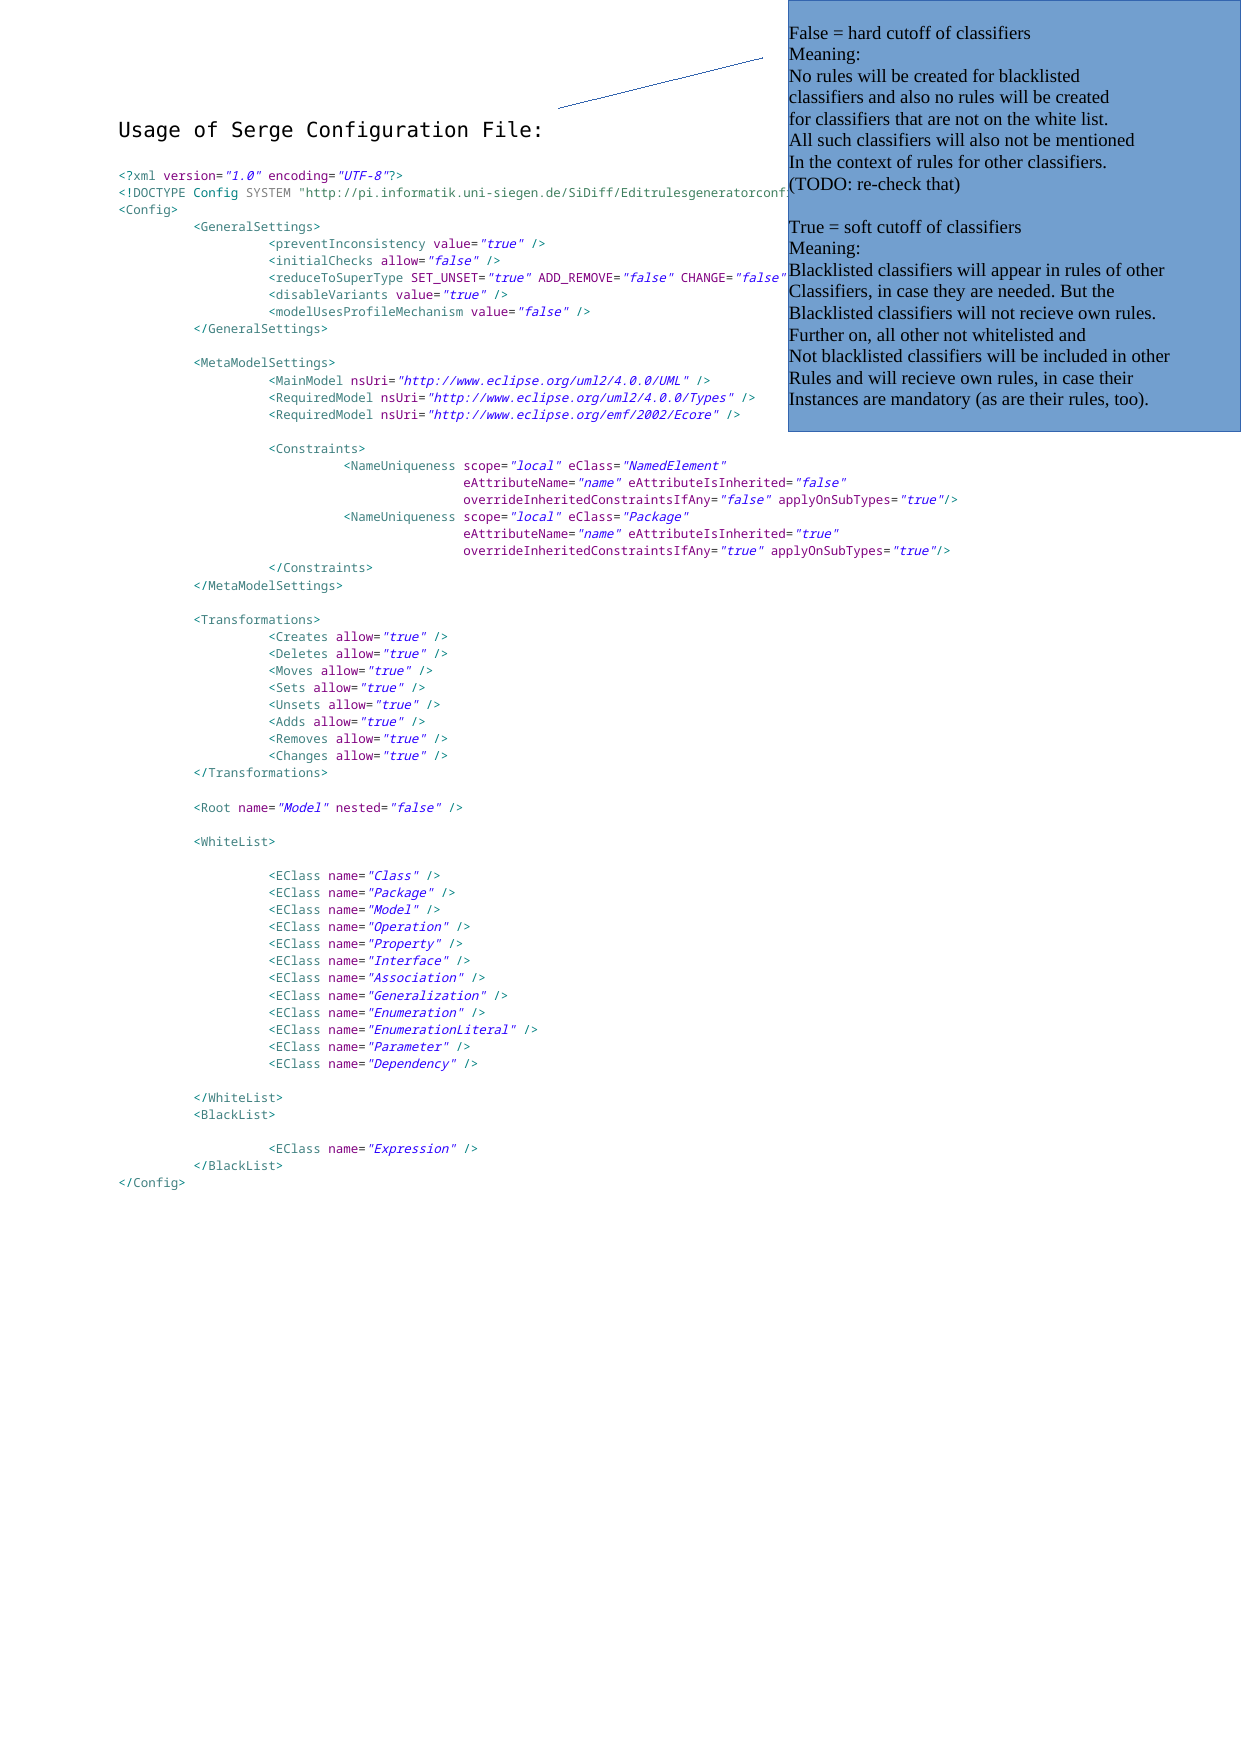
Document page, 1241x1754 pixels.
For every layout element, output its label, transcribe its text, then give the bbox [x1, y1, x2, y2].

text <EClass name="Package" /> [118, 884, 1122, 901]
text <EClass name="Operation" /> [118, 918, 1122, 935]
text eAttributeName="name" eAttributeIsInherited="false" [118, 474, 1122, 491]
text <MainModel nsUri="http://www.eclipse.org/uml2/4.0.0/UML" /> [118, 372, 788, 389]
text <RequiredModel nsUri="http://www.eclipse.org/uml2/4.0.0/Types" /> [118, 389, 788, 406]
text overrideInheritedConstraintsIfAny="true" applyOnSubTypes="true"/> [118, 542, 1122, 559]
text <Removes allow="true" /> [118, 730, 1122, 747]
text <Creates allow="true" /> [118, 628, 1122, 645]
text <EClass name="Property" /> [118, 935, 1122, 952]
text <GeneralSettings> [118, 218, 788, 235]
text <Transformations> [118, 611, 1122, 628]
text <modelUsesProfileMechanism value="false" /> [118, 303, 788, 320]
text <EClass name="Enumeration" /> [118, 1004, 1122, 1021]
text </Config> [118, 1174, 1122, 1192]
text <EClass name="Generalization" /> [118, 987, 1122, 1004]
text <!DOCTYPE Config SYSTEM "http://pi.informatik.uni-siegen.de/SiDiff/Editrulesgeneratorconfig.dtd" > [118, 184, 788, 201]
text <EClass name="Expression" /> [118, 1140, 1122, 1157]
text <Root name="Model" nested="false" /> [118, 799, 1122, 816]
text <?xml version="1.0" encoding="UTF-8"?> [118, 167, 788, 184]
text <WhiteList> [118, 833, 1122, 850]
text <reduceToSuperType SET_UNSET="true" ADD_REMOVE="false" CHANGE="false" /> [118, 269, 788, 286]
text eAttributeName="name" eAttributeIsInherited="true" [118, 525, 1122, 542]
text <MetaModelSettings> [118, 354, 788, 372]
text <EClass name="Class" /> [118, 867, 1122, 884]
text <NameUniqueness scope="local" eClass="Package" [118, 508, 1122, 525]
text </Constraints> [118, 559, 1122, 577]
text <initialChecks allow="false" /> [118, 252, 788, 269]
text <EClass name="Model" /> [118, 901, 1122, 918]
text <Config> [118, 201, 788, 218]
text <NameUniqueness scope="local" eClass="NamedElement" [118, 457, 1122, 474]
text </Transformations> [118, 764, 1122, 782]
text <Unsets allow="true" /> [118, 696, 1122, 713]
text </MetaModelSettings> [118, 577, 1122, 594]
text <EClass name="Dependency" /> [118, 1055, 1122, 1072]
text <EClass name="Parameter" /> [118, 1038, 1122, 1055]
text <EClass name="EnumerationLiteral" /> [118, 1021, 1122, 1038]
text <preventInconsistency value="true" /> [118, 235, 788, 252]
text <EClass name="Association" /> [118, 969, 1122, 987]
text <Adds allow="true" /> [118, 713, 1122, 730]
text <RequiredModel nsUri="http://www.eclipse.org/emf/2002/Ecore" /> [118, 406, 788, 423]
text <BlackList> [118, 1106, 1122, 1123]
text overrideInheritedConstraintsIfAny="false" applyOnSubTypes="true"/> [118, 491, 1122, 508]
text <Changes allow="true" /> [118, 747, 1122, 764]
text </GeneralSettings> [118, 320, 788, 337]
text <EClass name="Interface" /> [118, 952, 1122, 969]
text </BlackList> [118, 1157, 1122, 1174]
text Usage of Serge Configuration File: [118, 118, 788, 142]
text </WhiteList> [118, 1089, 1122, 1106]
text <Moves allow="true" /> [118, 662, 1122, 679]
text <disableVariants value="true" /> [118, 286, 788, 303]
text <Sets allow="true" /> [118, 679, 1122, 696]
text <Deletes allow="true" /> [118, 645, 1122, 662]
text <Constraints> [118, 440, 1122, 457]
